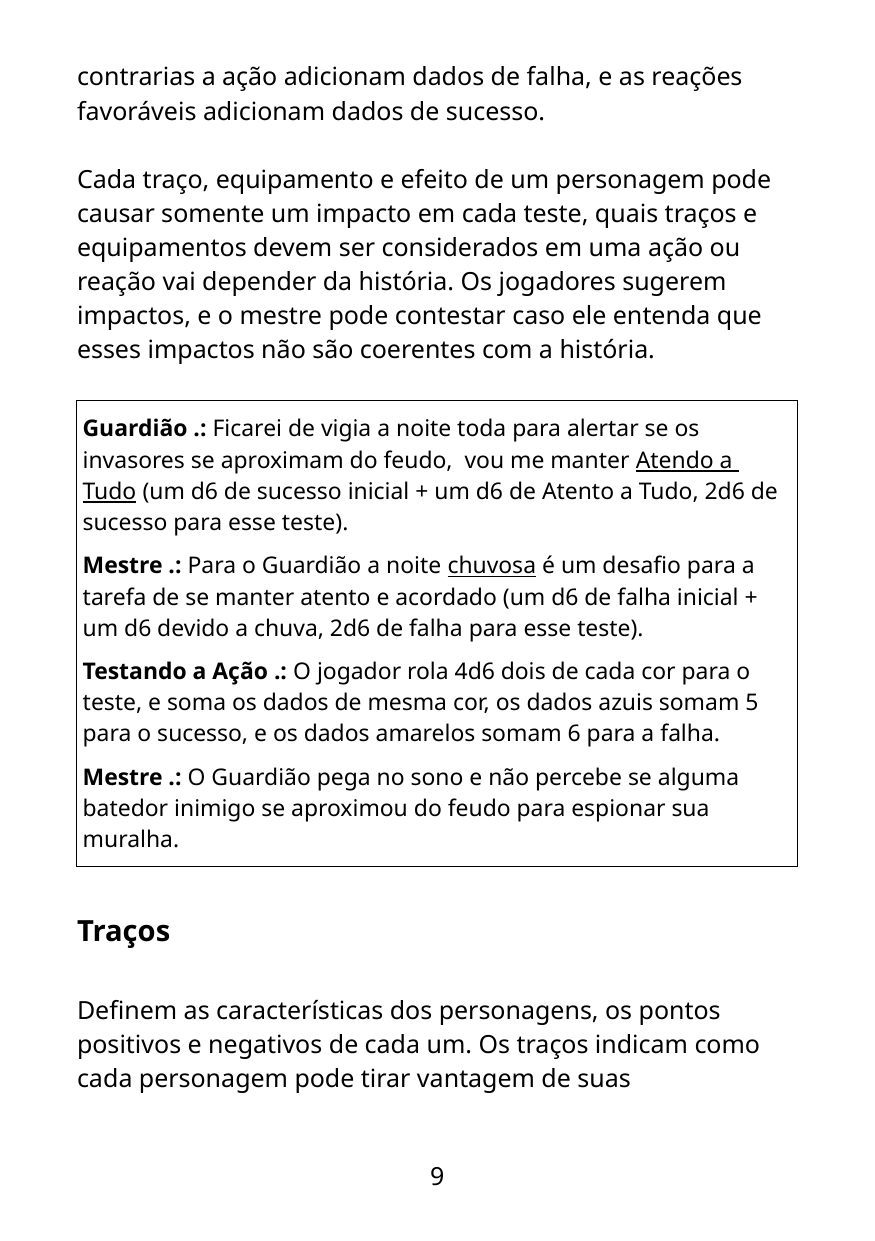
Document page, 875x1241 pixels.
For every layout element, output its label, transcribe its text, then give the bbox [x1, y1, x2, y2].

text contrarias a ação adicionam dados de falha, e as reações favoráveis adicionam dados de sucesso. [77, 59, 797, 127]
text Definem as características dos personagens, os pontos positivos e negativos de cada um. Os traços indicam como cada personagem pode tirar vantagem de suas [77, 992, 797, 1094]
text Cada traço, equipamento e efeito de um personagem pode causar somente um impacto em cada teste, quais traços e equipamentos devem ser considerados em uma ação ou reação vai depender da história. Os jogadores sugerem impactos, e o mestre pode contestar caso ele entenda que esses impactos não são coerentes com a história. [77, 161, 797, 366]
table_header Guardião .: Ficarei de vigia a noite toda para alertar se os invasores se aproximam do feudo, vou me manter Atendo a Tudo (um d6 de sucesso inicial + um d6 de Atento a Tudo, 2d6 de sucesso para esse teste). Mestre .: Para o Guardião a noite chuvosa é um desafio para a tarefa de se manter atento e acordado (um d6 de falha inicial + um d6 devido a chuva, 2d6 de falha para esse teste). Testando a Ação .: O jogador rola 4d6 dois de cada cor para o teste, e soma os dados de mesma cor, os dados azuis somam 5 para o sucesso, e os dados amarelos somam 6 para a falha. Mestre .: O Guardião pega no sono e não percebe se alguma batedor inimigo se aproximou do feudo para espionar sua muralha. [77, 401, 797, 866]
subtitle Traços [77, 910, 797, 949]
